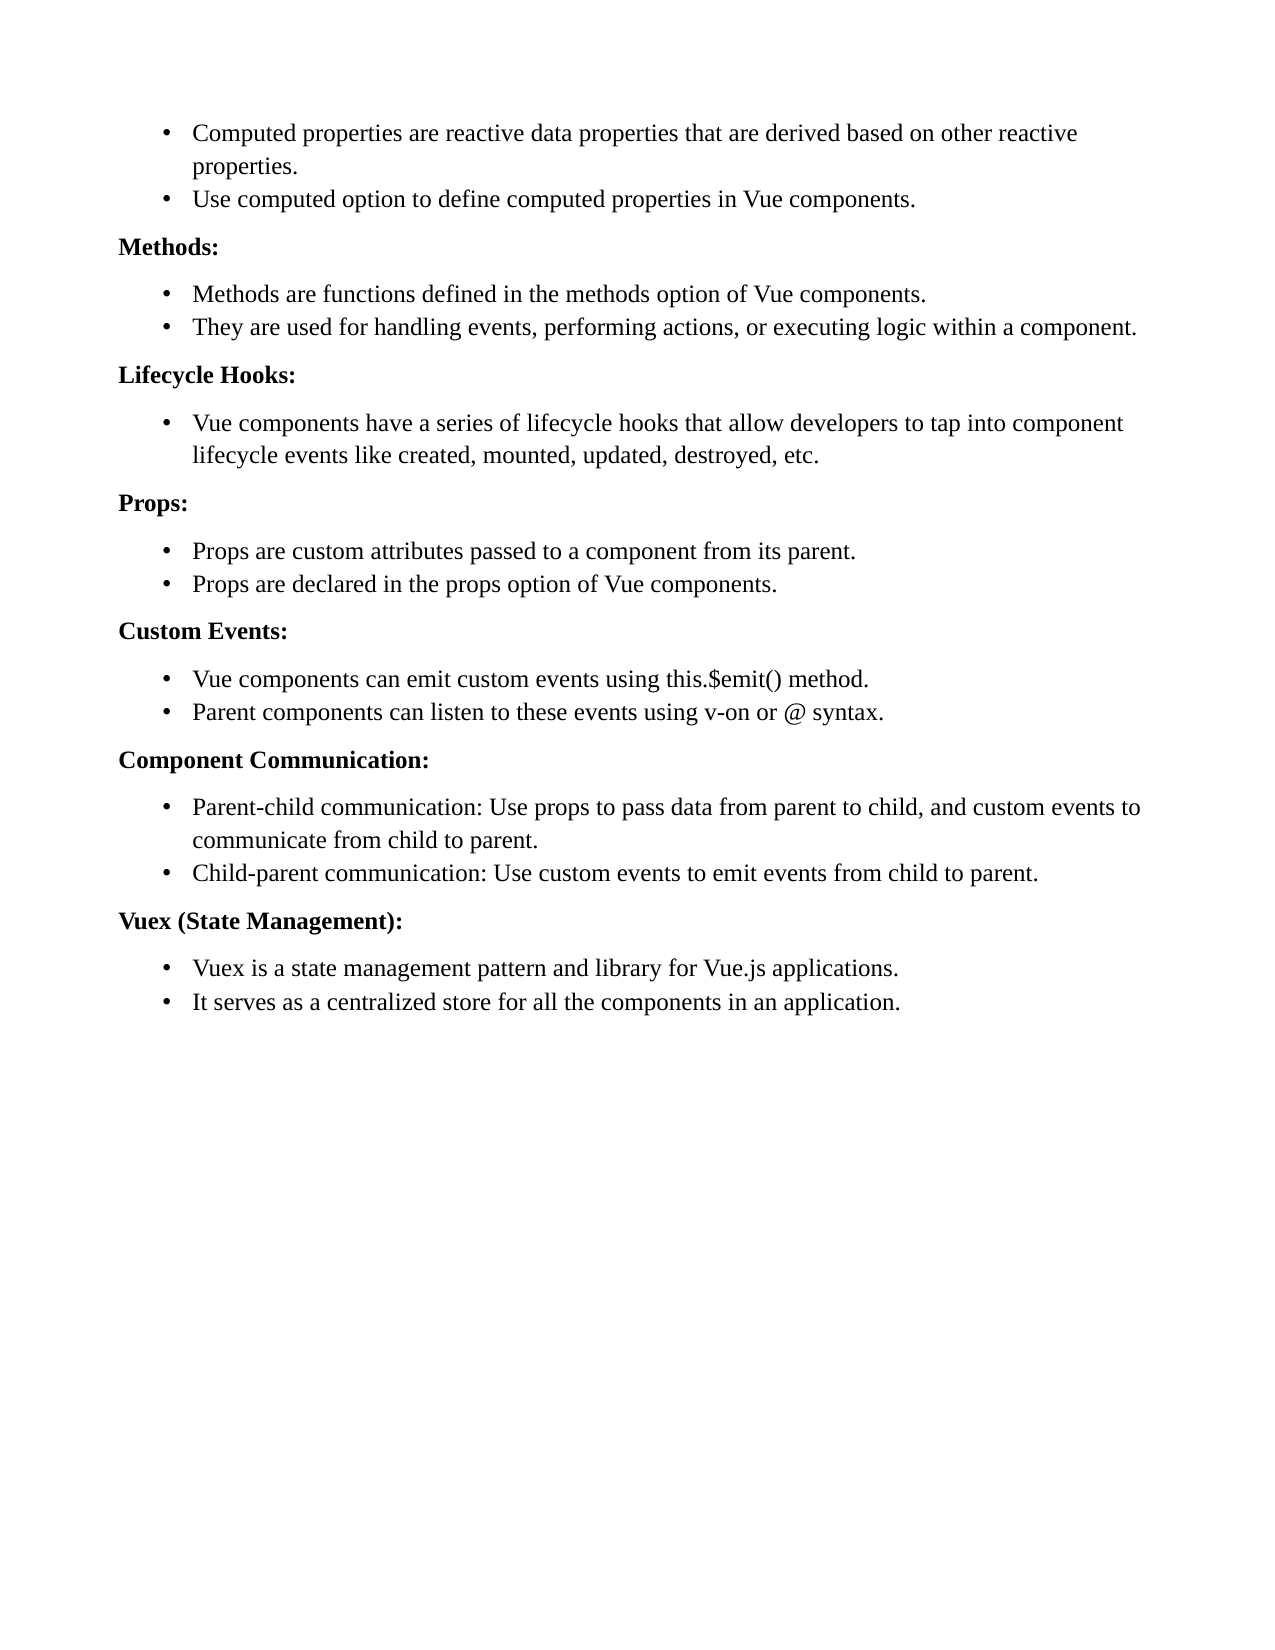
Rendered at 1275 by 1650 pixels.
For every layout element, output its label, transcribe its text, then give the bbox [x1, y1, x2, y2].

text Custom Events: [118, 616, 1157, 645]
list Vue components have a series of lifecycle hooks that allow developers to tap into component lifecycle events like created, mounted, updated, destroyed, etc. [162, 408, 1157, 469]
list Methods are functions defined in the methods option of Vue components. [162, 279, 1157, 308]
list They are used for handling events, performing actions, or executing logic within a component. [162, 312, 1157, 341]
list Vuex is a state management pattern and library for Vue.js applications. [162, 953, 1157, 982]
list Use computed option to define computed properties in Vue components. [162, 184, 1157, 213]
text Vuex (State Management): [118, 906, 1157, 935]
list Props are custom attributes passed to a component from its parent. [162, 536, 1157, 564]
list Props are declared in the props option of Vue components. [162, 569, 1157, 598]
text Component Communication: [118, 745, 1157, 773]
list Computed properties are reactive data properties that are derived based on other reactive properties. [162, 118, 1157, 180]
list Vue components can emit custom events using this.$emit() method. [162, 664, 1157, 693]
text Lifecycle Hooks: [118, 360, 1157, 389]
text Methods: [118, 232, 1157, 261]
list Parent components can listen to these events using v-on or @ syntax. [162, 697, 1157, 726]
list It serves as a centralized store for all the components in an application. [162, 987, 1157, 1015]
text Props: [118, 488, 1157, 517]
list Parent-child communication: Use props to pass data from parent to child, and custom events to communicate from child to parent. [162, 792, 1157, 854]
list Child-parent communication: Use custom events to emit events from child to parent. [162, 858, 1157, 887]
